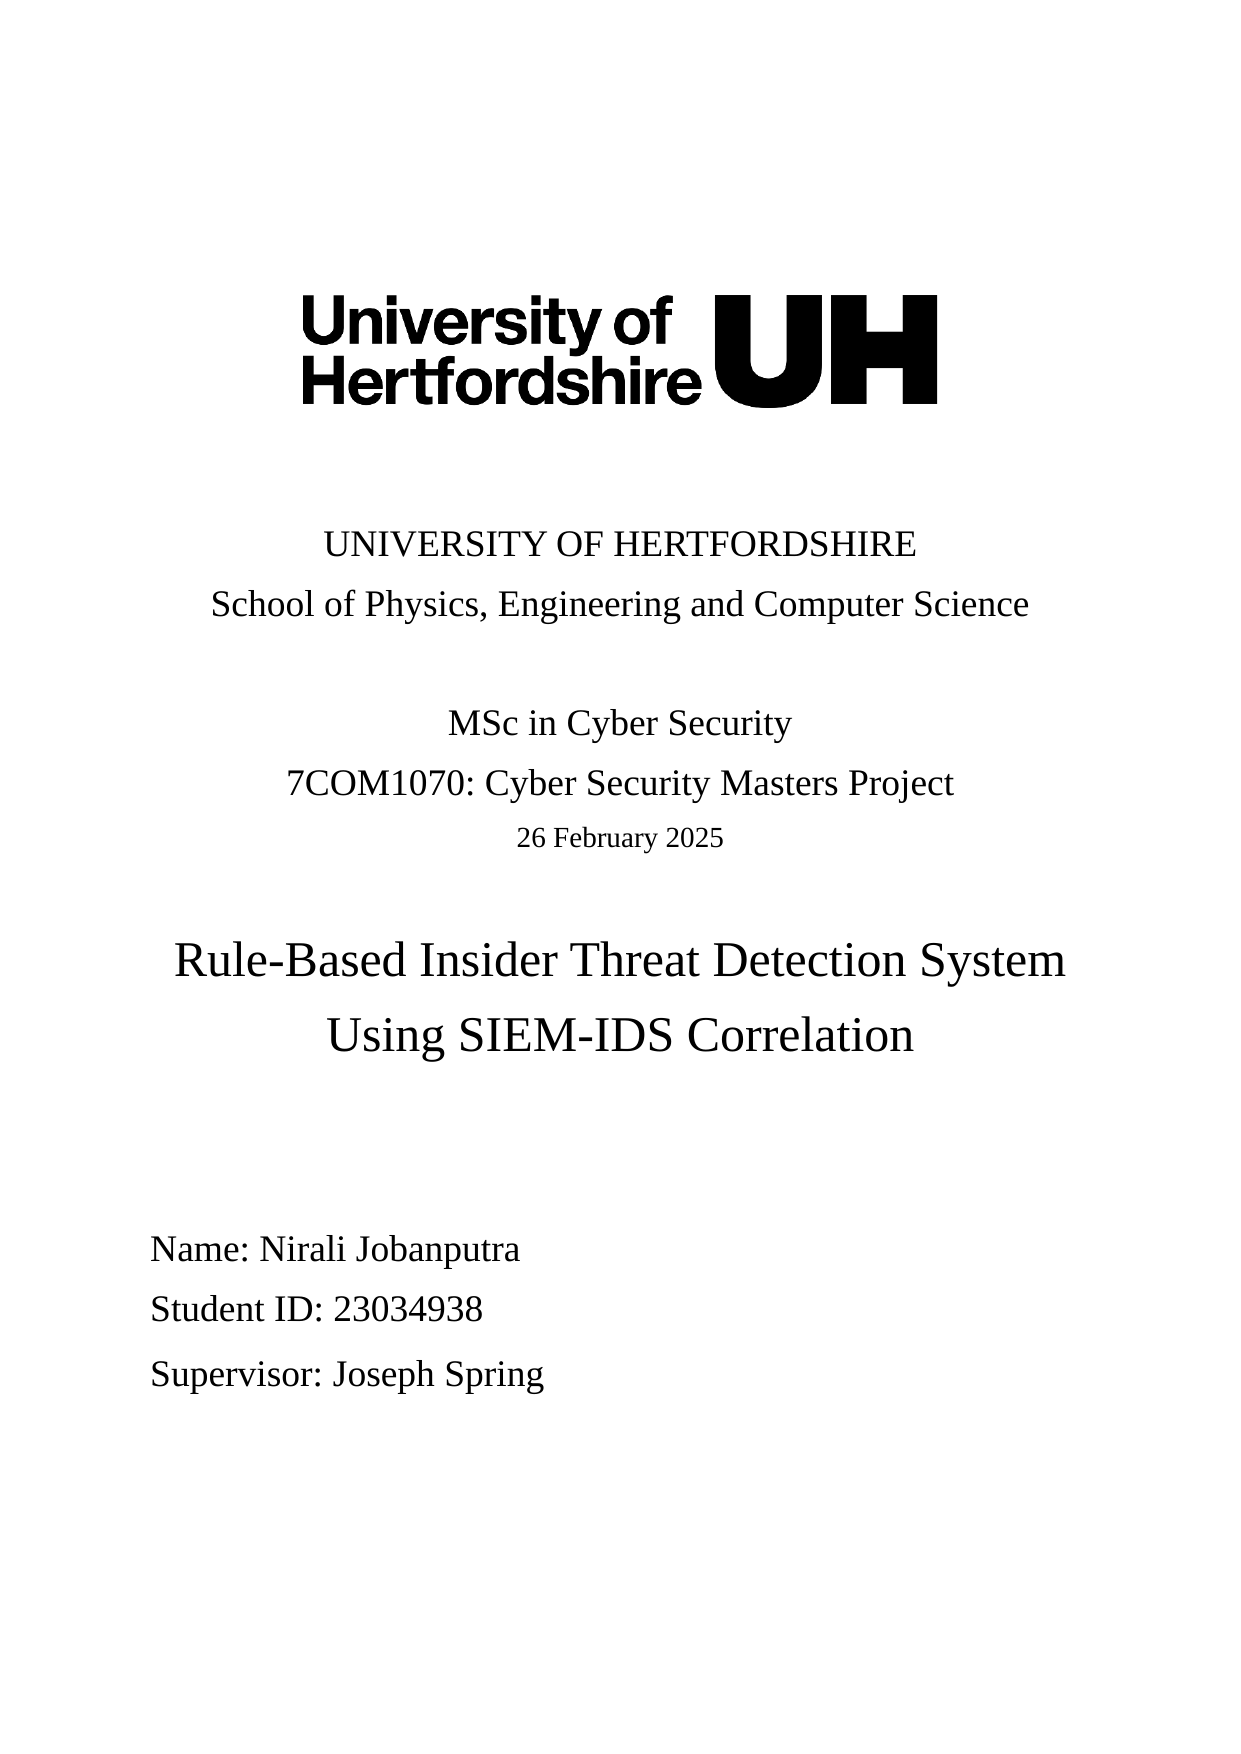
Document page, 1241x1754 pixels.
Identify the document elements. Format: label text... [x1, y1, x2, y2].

text Supervisor: Joseph Spring [150, 1346, 1090, 1397]
text UNIVERSITY OF HERTFORDSHIRE [150, 521, 1090, 564]
text School of Physics, Engineering and Computer Science [150, 581, 1090, 624]
text Name: Nirali Jobanputra [150, 1227, 1090, 1270]
text MSc in Cyber Security [150, 701, 1090, 744]
text 26 February 2025 [150, 820, 1090, 854]
text Rule-Based Insider Threat Detection System [150, 930, 1090, 988]
text Using SIEM-IDS Correlation [150, 1004, 1090, 1062]
text 7COM1070: Cyber Security Masters Project [150, 760, 1090, 803]
text Student ID: 23034938 [150, 1287, 1090, 1330]
